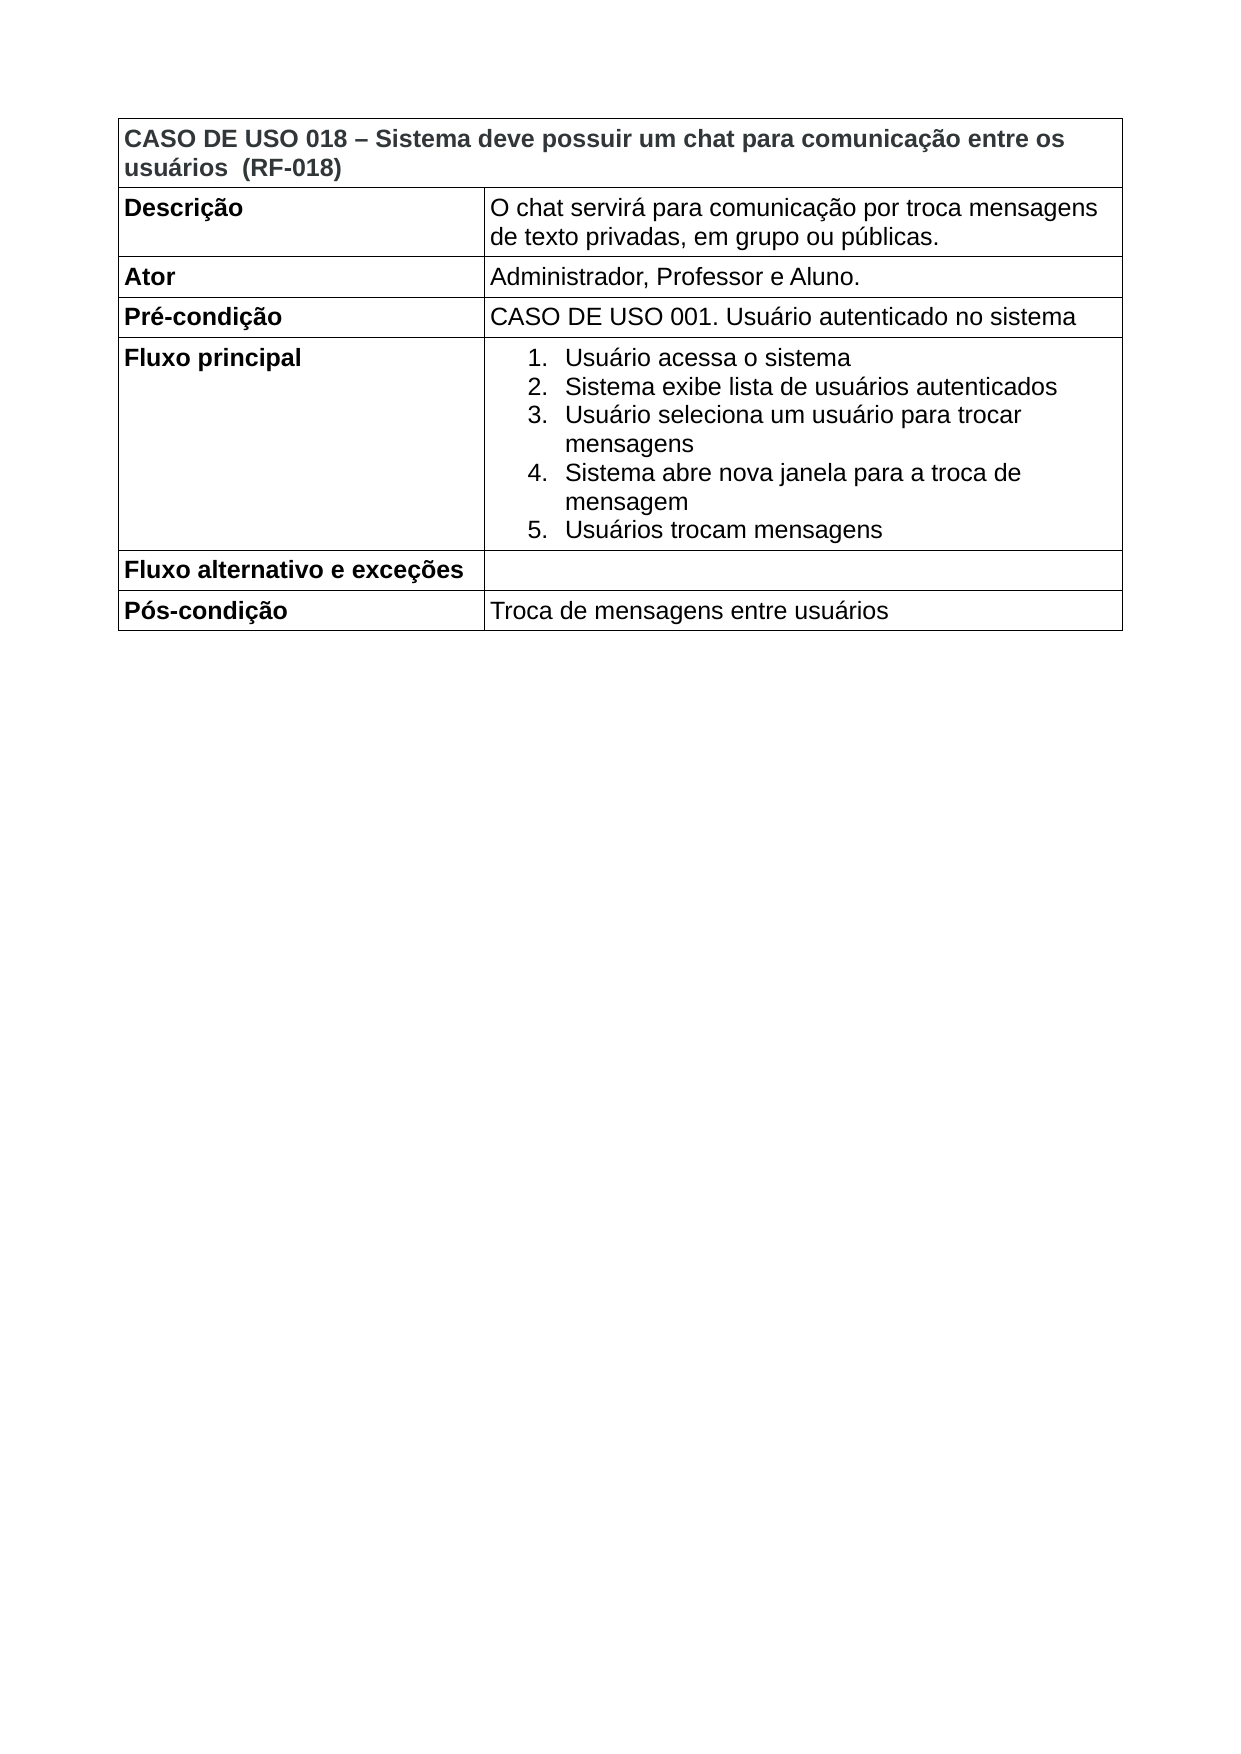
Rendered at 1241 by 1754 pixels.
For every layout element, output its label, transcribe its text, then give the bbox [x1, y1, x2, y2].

table_cell Pré-condição [119, 298, 484, 337]
table_cell Pós-condição [119, 591, 484, 630]
table_cell Usuário acessa o sistema Sistema exibe lista de usuários autenticados Usuário seleciona um usuário para trocar mensagens Sistema abre nova janela para a troca de mensagem Usuários trocam mensagens [485, 338, 1122, 550]
table_cell Fluxo principal [119, 338, 484, 550]
table_cell Descrição [119, 188, 484, 256]
table_cell Troca de mensagens entre usuários [485, 591, 1122, 630]
table_cell Fluxo alternativo e exceções [119, 551, 484, 590]
table_cell O chat servirá para comunicação por troca mensagens de texto privadas, em grupo ou públicas. [485, 188, 1122, 256]
table_cell Administrador, Professor e Aluno. [485, 257, 1122, 297]
table_cell Ator [119, 257, 484, 297]
table_header CASO DE USO 018 – Sistema deve possuir um chat para comunicação entre os usuários (RF-018) [119, 119, 1122, 187]
table_cell [485, 551, 1122, 590]
table_cell CASO DE USO 001. Usuário autenticado no sistema [485, 298, 1122, 337]
